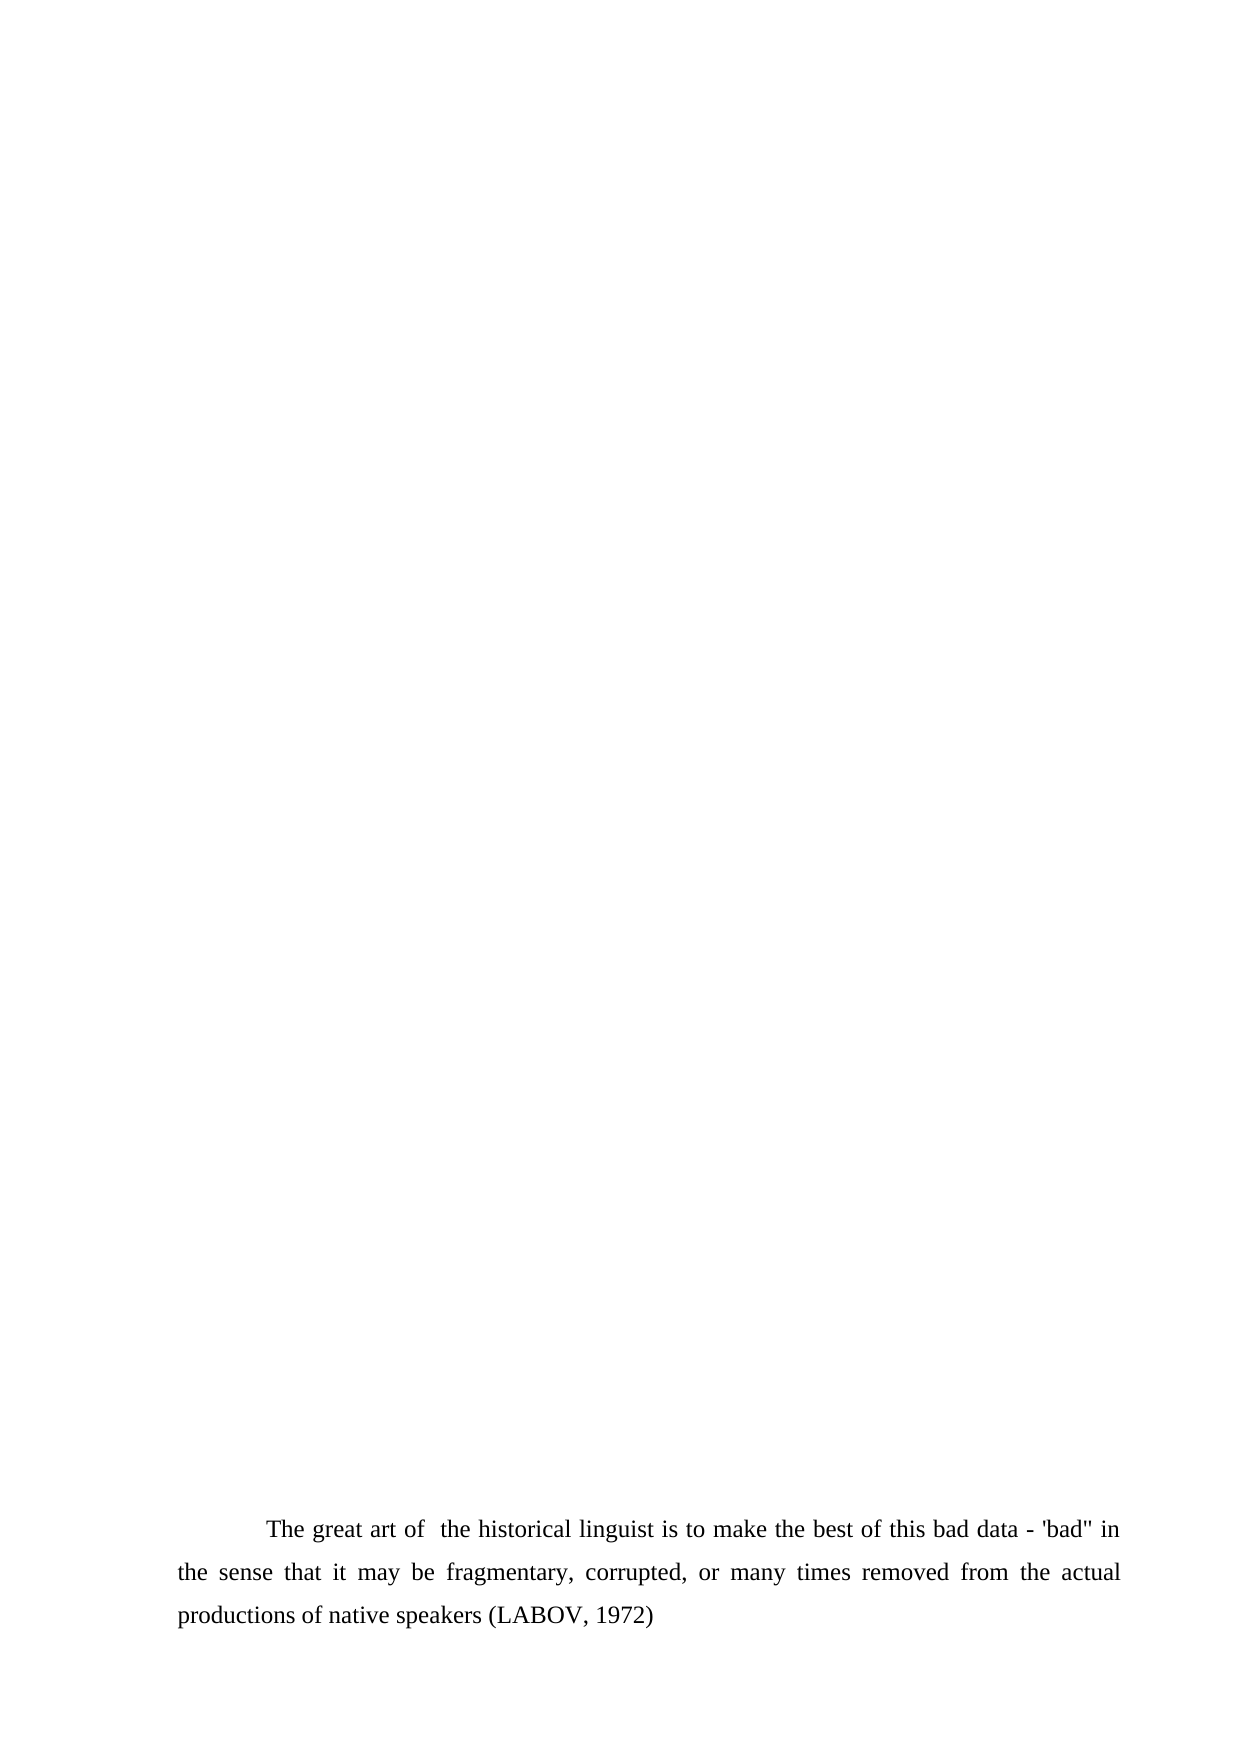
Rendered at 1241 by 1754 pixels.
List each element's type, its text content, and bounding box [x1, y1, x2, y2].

text The great art of the historical linguist is to make the best of this bad data - 'bad" in the sense that it may be fragmentary, corrupted, or many times removed from the actual productions of native speakers (LABOV, 1972) [177, 1514, 1122, 1629]
